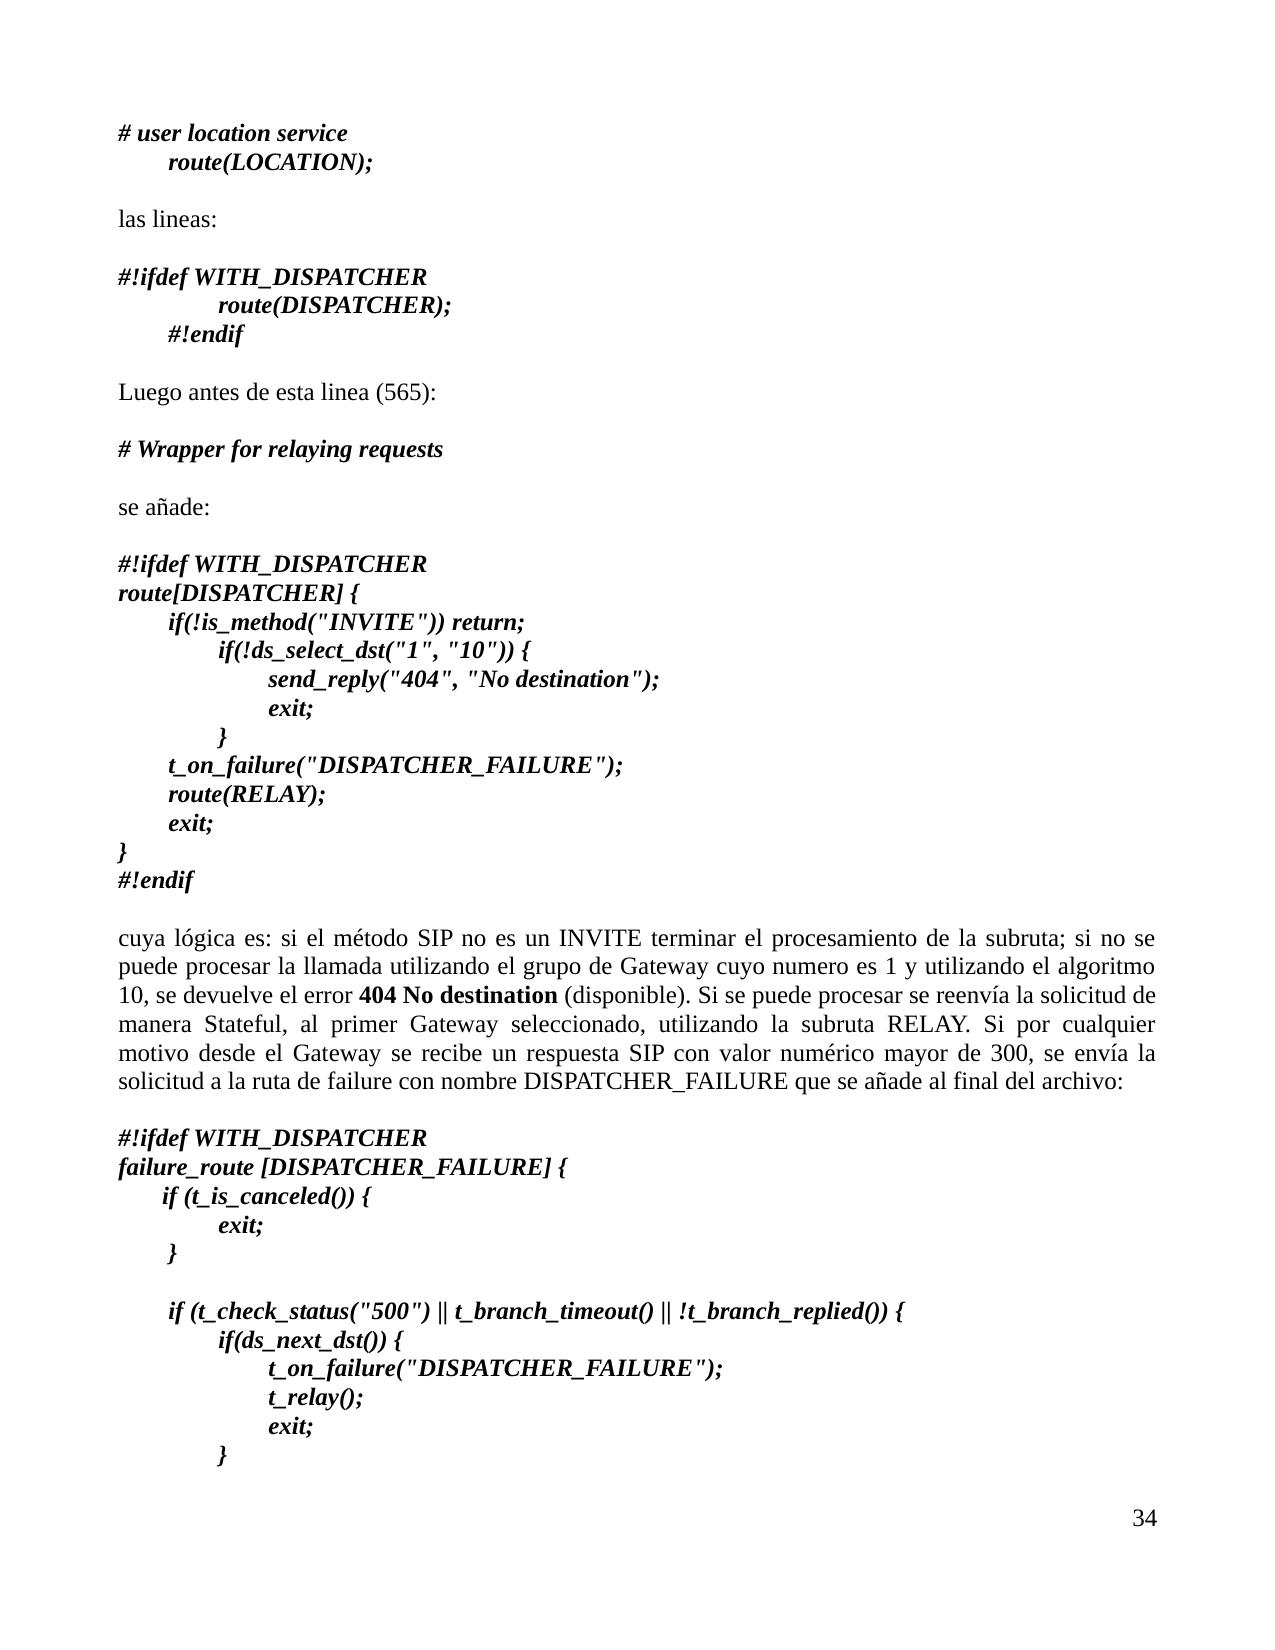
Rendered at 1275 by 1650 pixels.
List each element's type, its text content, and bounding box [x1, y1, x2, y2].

text send_reply("404", "No destination"); [118, 664, 1157, 693]
text if(ds_next_dst()) { [118, 1325, 1157, 1353]
text if(!is_method("INVITE")) return; [118, 607, 1157, 636]
text exit; [118, 693, 1157, 722]
text if (t_check_status("500") || t_branch_timeout() || !t_branch_replied()) { [118, 1296, 1157, 1325]
text #!endif [118, 319, 1157, 348]
text route(DISPATCHER); [118, 291, 1157, 319]
text failure_route [DISPATCHER_FAILURE] { [118, 1152, 1157, 1181]
text #!ifdef WITH_DISPATCHER [118, 549, 1157, 578]
text # user location service [118, 118, 1157, 147]
text } [118, 1238, 1157, 1267]
text cuya lógica es: si el método SIP no es un INVITE terminar el procesamiento de la subruta; si no se puede procesar la llamada utilizando el grupo de Gateway cuyo numero es 1 y utilizando el algoritmo 10, se devuelve el error 404 No destination (disponible). Si se puede procesar se reenvía la solicitud de manera Stateful, al primer Gateway seleccionado, utilizando la subruta RELAY. Si por cualquier motivo desde el Gateway se recibe un respuesta SIP con valor numérico mayor de 300, se envía la solicitud a la ruta de failure con nombre DISPATCHER_FAILURE que se añade al final del archivo: [118, 923, 1157, 1095]
text exit; [118, 808, 1157, 837]
text } [118, 1440, 1157, 1468]
text } [118, 722, 1157, 751]
text #!ifdef WITH_DISPATCHER [118, 1123, 1157, 1152]
text } [118, 837, 1157, 866]
text t_on_failure("DISPATCHER_FAILURE"); [118, 1353, 1157, 1382]
text if (t_is_canceled()) { [118, 1181, 1157, 1210]
text route[DISPATCHER] { [118, 578, 1157, 607]
text t_on_failure("DISPATCHER_FAILURE"); [118, 751, 1157, 779]
text se añade: [118, 492, 1157, 521]
text #!endif [118, 866, 1157, 894]
text t_relay(); [118, 1382, 1157, 1411]
text if(!ds_select_dst("1", "10")) { [118, 636, 1157, 664]
text exit; [118, 1210, 1157, 1238]
text #!ifdef WITH_DISPATCHER [118, 262, 1157, 291]
text Luego antes de esta linea (565): [118, 377, 1157, 406]
text # Wrapper for relaying requests [118, 434, 1157, 463]
text route(LOCATION); [118, 147, 1157, 176]
text exit; [118, 1411, 1157, 1440]
text las lineas: [118, 204, 1157, 233]
text route(RELAY); [118, 779, 1157, 808]
